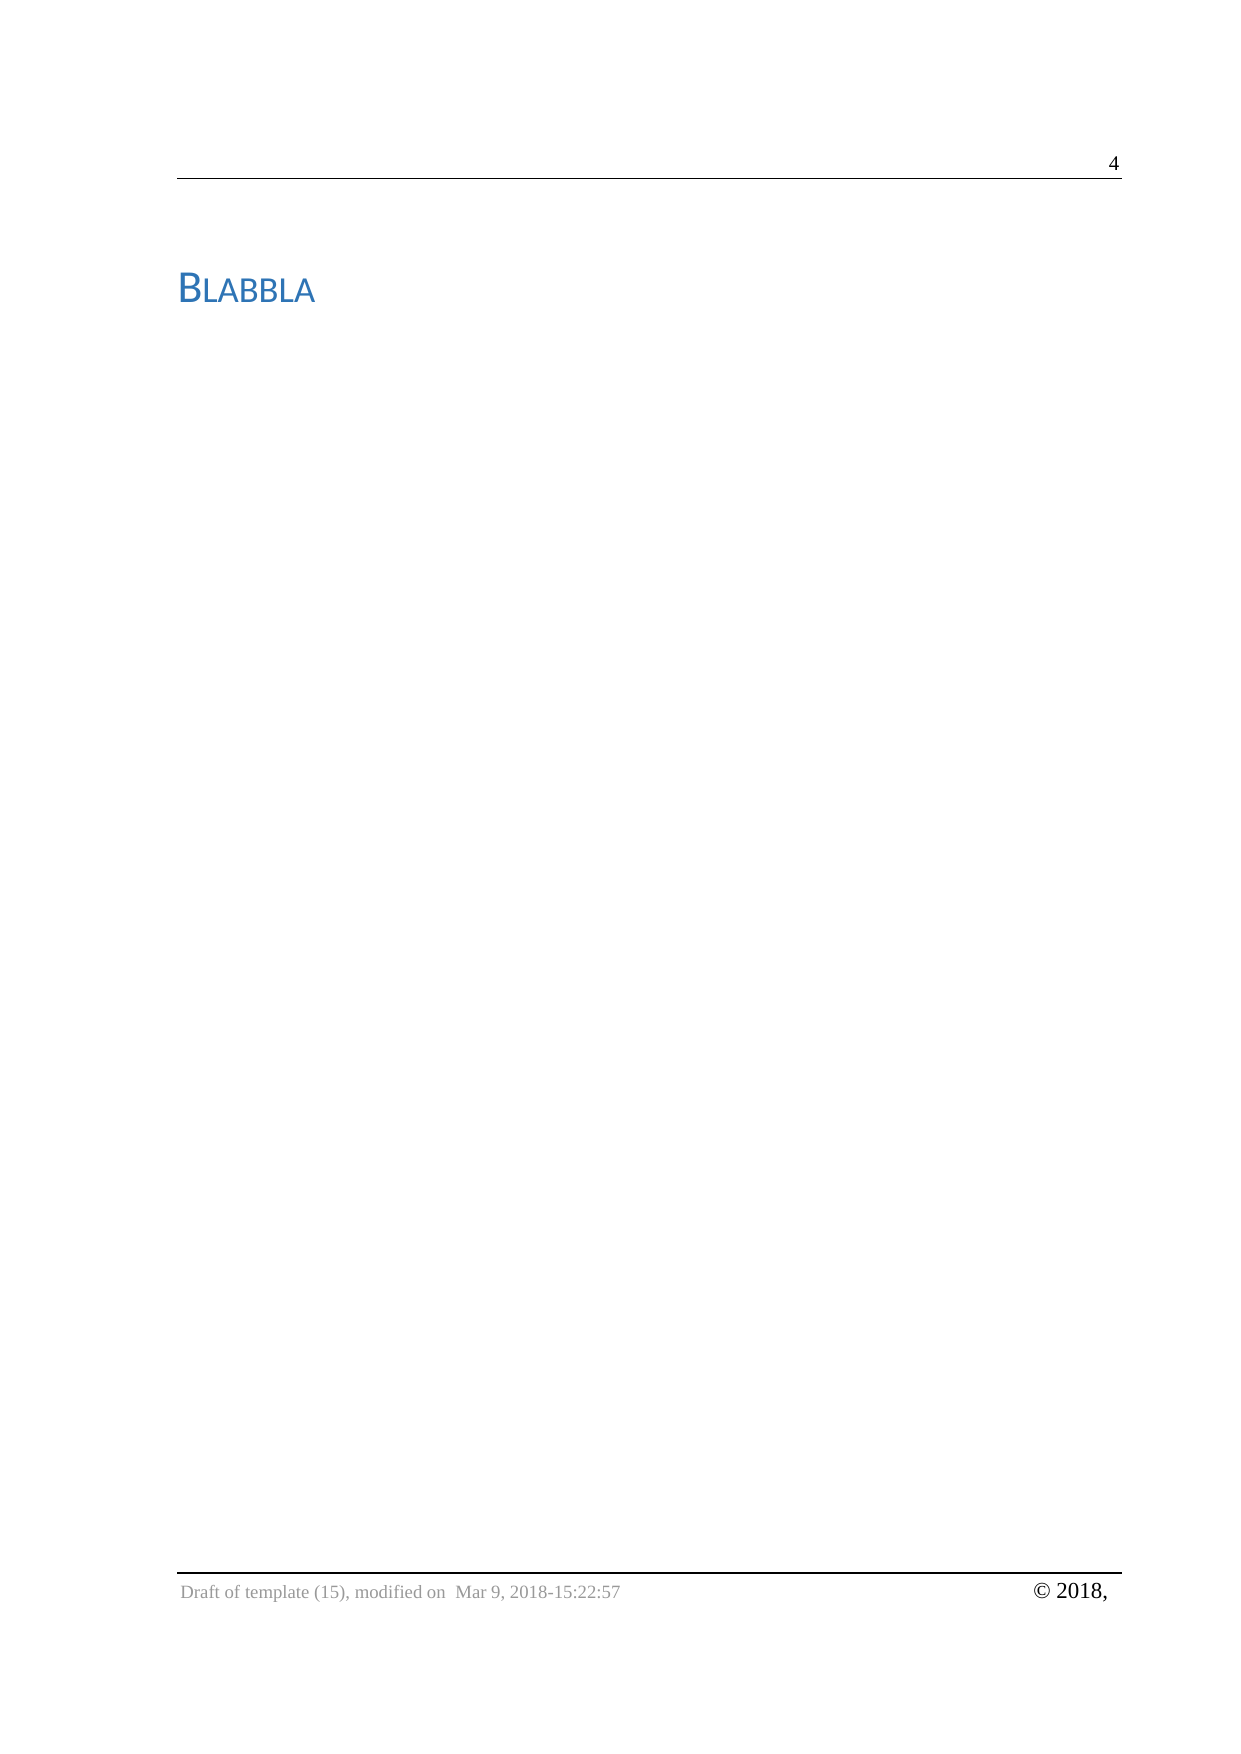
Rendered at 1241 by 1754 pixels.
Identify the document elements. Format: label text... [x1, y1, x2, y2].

subtitle Blabbla [177, 258, 1122, 314]
